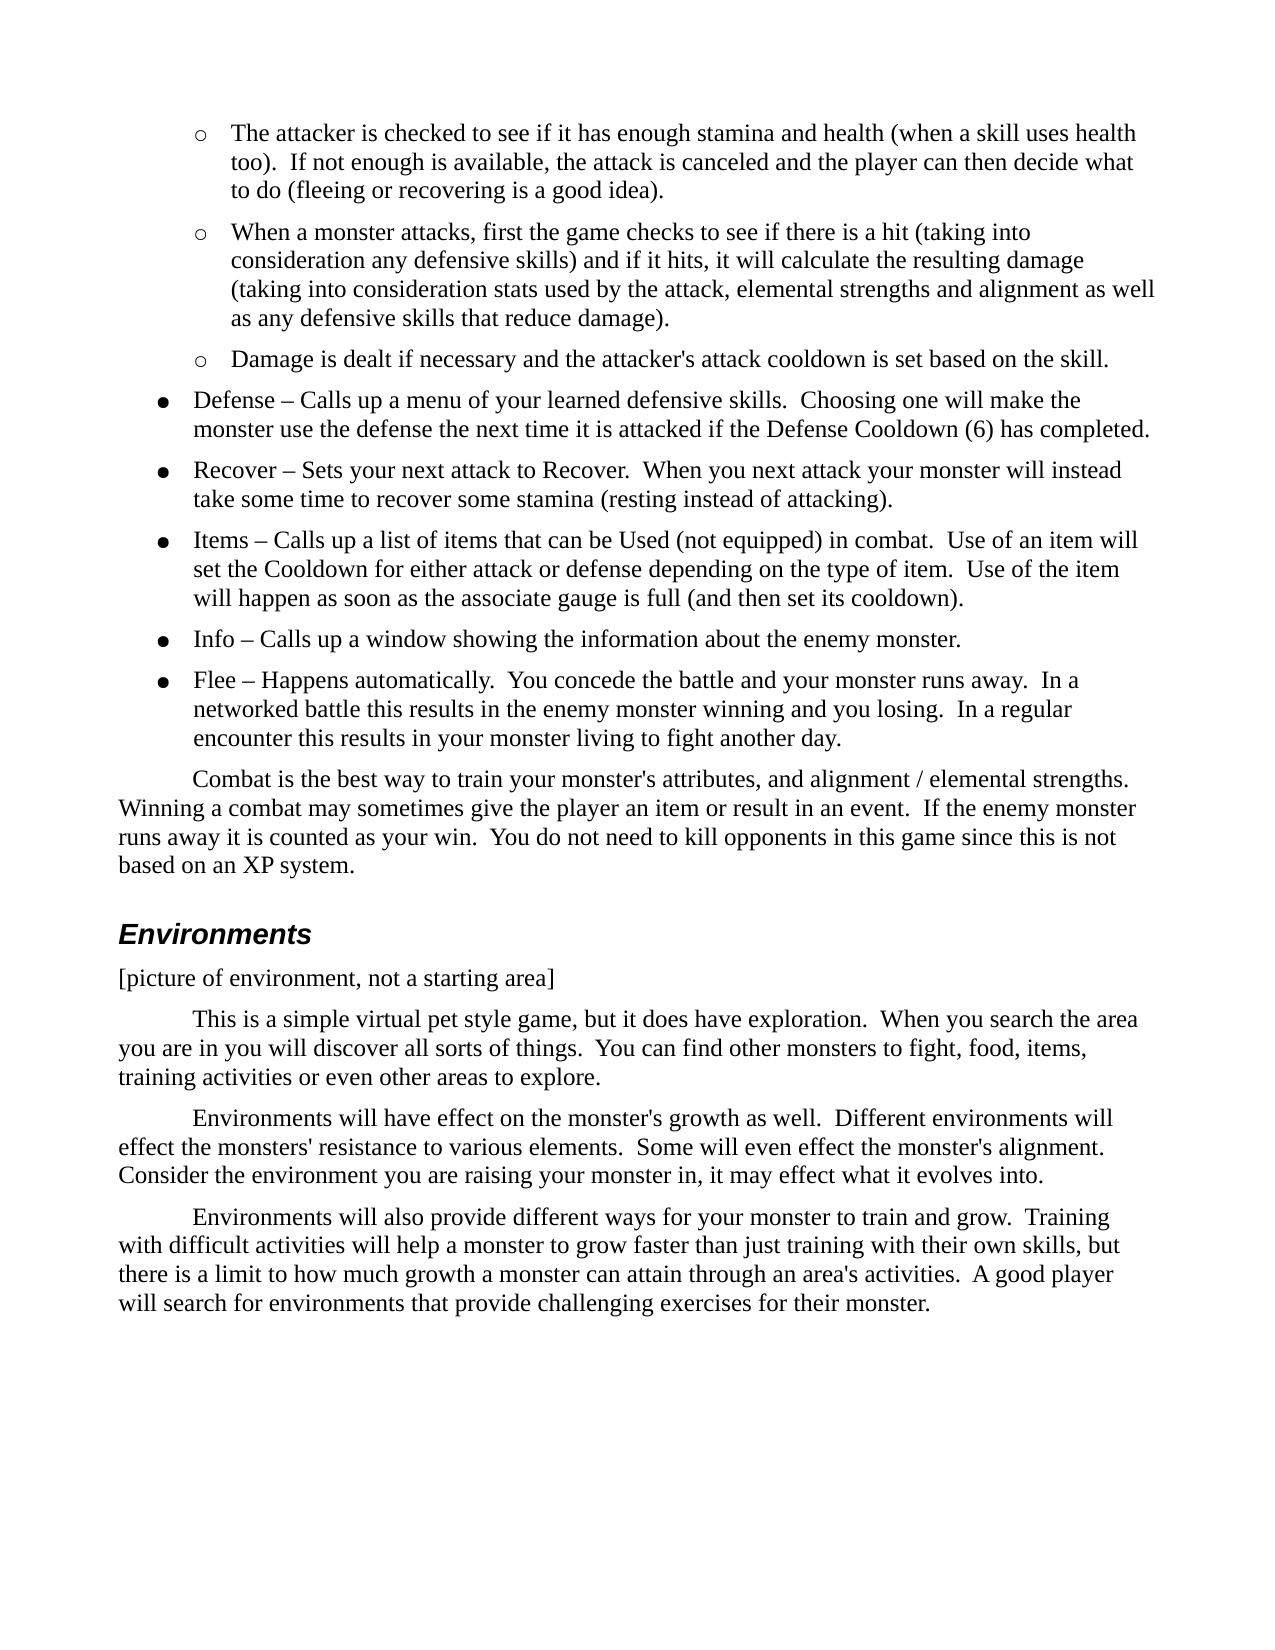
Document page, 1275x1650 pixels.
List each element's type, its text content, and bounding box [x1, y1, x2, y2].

list Items – Calls up a list of items that can be Used (not equipped) in combat. Use of an item will set the Cooldown for either attack or defense depending on the type of item. Use of the item will happen as soon as the associate gauge is full (and then set its cooldown). [156, 526, 1157, 612]
text Environments will have effect on the monster's growth as well. Different environments will effect the monsters' resistance to various elements. Some will even effect the monster's alignment. Consider the environment you are raising your monster in, it may effect what it evolves into. [118, 1103, 1157, 1189]
list Damage is dealt if necessary and the attacker's attack cooldown is set based on the skill. [193, 344, 1157, 373]
text Combat is the best way to train your monster's attributes, and alignment / elemental strengths. Winning a combat may sometimes give the player an item or result in an event. If the enemy monster runs away it is counted as your win. You do not need to kill opponents in this game since this is not based on an XP system. [118, 764, 1157, 879]
subtitle Environments [118, 917, 1157, 950]
list Defense – Calls up a menu of your learned defensive skills. Choosing one will make the monster use the defense the next time it is attacked if the Defense Cooldown (6) has completed. [156, 386, 1157, 443]
text [picture of environment, not a starting area] [118, 963, 1157, 992]
list When a monster attacks, first the game checks to see if there is a hit (taking into consideration any defensive skills) and if it hits, it will calculate the resulting damage (taking into consideration stats used by the attack, elemental strengths and alignment as well as any defensive skills that reduce damage). [193, 217, 1157, 332]
list The attacker is checked to see if it has enough stamina and health (when a skill uses health too). If not enough is available, the attack is canceled and the player can then decide what to do (fleeing or recovering is a good idea). [193, 118, 1157, 204]
list Recover – Sets your next attack to Recover. When you next attack your monster will instead take some time to recover some stamina (resting instead of attacking). [156, 456, 1157, 513]
text This is a simple virtual pet style game, but it does have exploration. When you search the area you are in you will discover all sorts of things. You can find other monsters to fight, food, items, training activities or even other areas to explore. [118, 1004, 1157, 1090]
text Environments will also provide different ways for your monster to train and grow. Training with difficult activities will help a monster to grow faster than just training with their own skills, but there is a limit to how much growth a monster can attain through an area's activities. A good player will search for environments that provide challenging exercises for their monster. [118, 1202, 1157, 1317]
list Flee – Happens automatically. You concede the battle and your monster runs away. In a networked battle this results in the enemy monster winning and you losing. In a regular encounter this results in your monster living to fight another day. [156, 666, 1157, 752]
list Info – Calls up a window showing the information about the enemy monster. [156, 624, 1157, 653]
